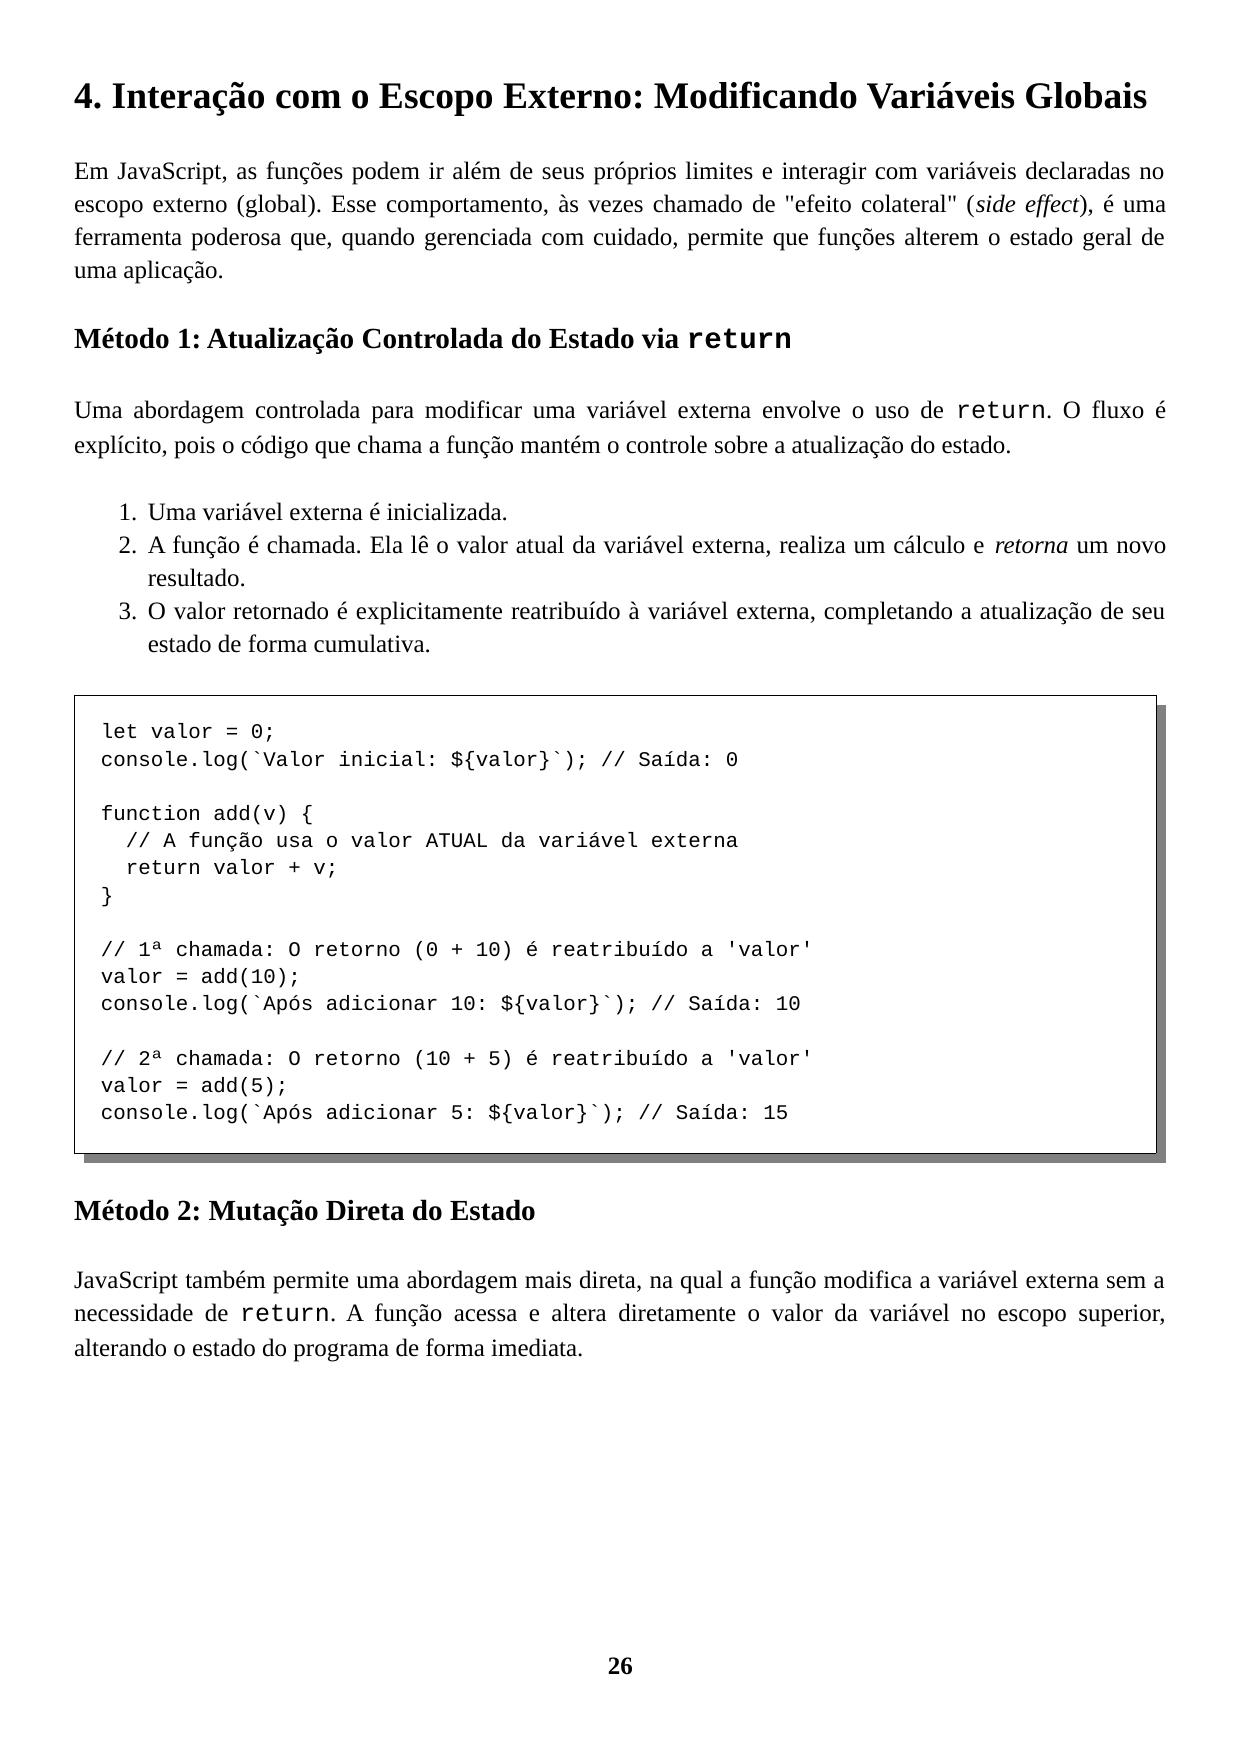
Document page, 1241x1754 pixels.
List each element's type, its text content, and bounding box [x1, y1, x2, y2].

subtitle 4. Interação com o Escopo Externo: Modificando Variáveis Globais [74, 74, 1166, 117]
text console.log(`Valor inicial: ${valor}`); // Saída: 0 [75, 722, 1156, 772]
text let valor = 0; [75, 696, 1156, 722]
text Em JavaScript, as funções podem ir além de seus próprios limites e interagir com variáveis declaradas no escopo externo (global). Esse comportamento, às vezes chamado de "efeito colateral" (side effect), é uma ferramenta poderosa que, quando gerenciada com cuidado, permite que funções alterem o estado geral de uma aplicação. [74, 156, 1166, 284]
subtitle Método 2: Mutação Direta do Estado [74, 1193, 1166, 1227]
subtitle Método 1: Atualização Controlada do Estado via return [74, 322, 1166, 358]
text Uma abordagem controlada para modificar uma variável externa envolve o uso de return. O fluxo é explícito, pois o código que chama a função mantém o controle sobre a atualização do estado. [74, 396, 1166, 459]
text JavaScript também permite uma abordagem mais direta, na qual a função modifica a variável externa sem a necessidade de return. A função acessa e altera diretamente o valor da variável no escopo superior, alterando o estado do programa de forma imediata. [74, 1265, 1166, 1362]
text return valor + v; [75, 831, 1156, 858]
text valor = add(10); [75, 939, 1156, 967]
text function add(v) { [75, 776, 1156, 803]
text } [75, 858, 1156, 908]
text // 2ª chamada: O retorno (10 + 5) é reatribuído a 'valor' [75, 1021, 1156, 1048]
text // 1ª chamada: O retorno (0 + 10) é reatribuído a 'valor' [75, 912, 1156, 939]
list O valor retornado é explicitamente reatribuído à variável externa, completando a atualização de seu estado de forma cumulativa. [118, 596, 1166, 657]
list Uma variável externa é inicializada. [118, 497, 1166, 525]
text // A função usa o valor ATUAL da variável externa [75, 803, 1156, 831]
text console.log(`Após adicionar 10: ${valor}`); // Saída: 10 [75, 967, 1156, 1017]
text console.log(`Após adicionar 5: ${valor}`); // Saída: 15 [75, 1075, 1156, 1152]
list A função é chamada. Ela lê o valor atual da variável externa, realiza um cálculo e retorna um novo resultado. [118, 530, 1166, 591]
text valor = add(5); [75, 1048, 1156, 1075]
